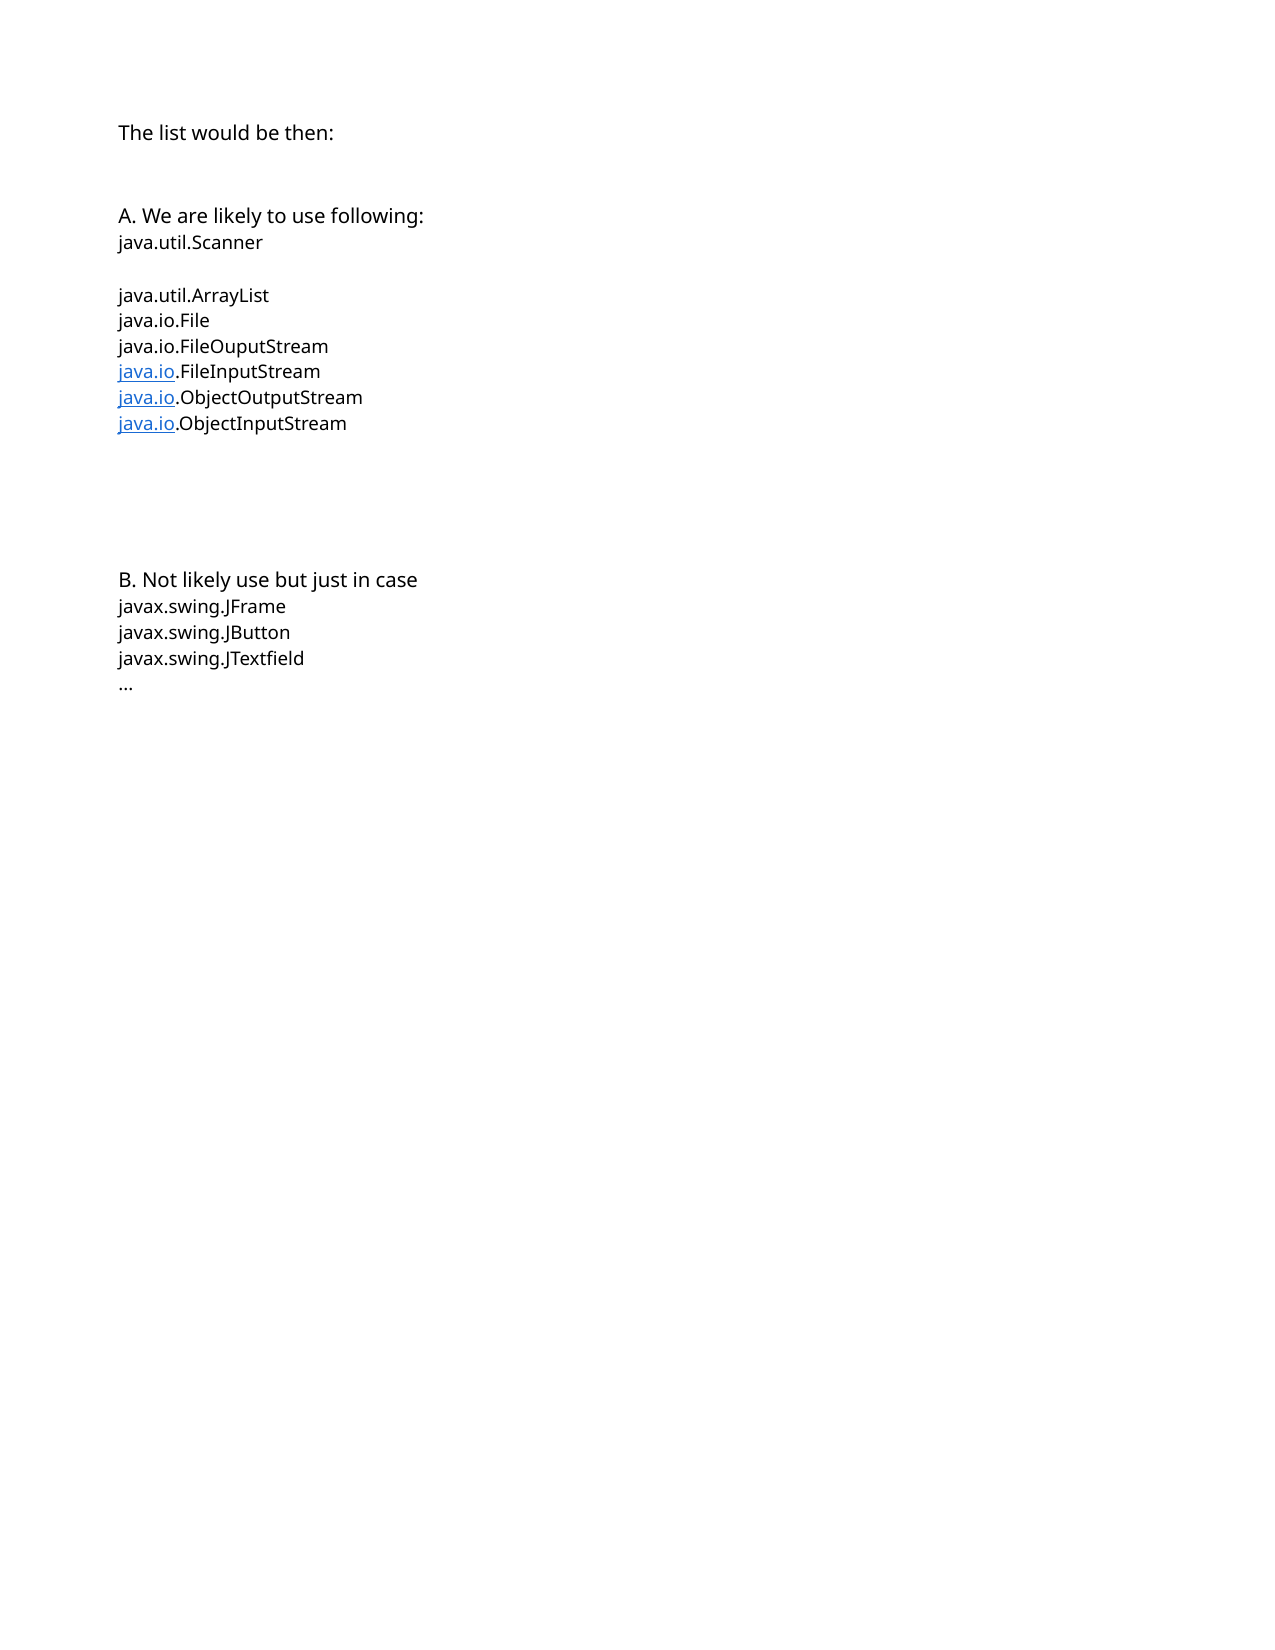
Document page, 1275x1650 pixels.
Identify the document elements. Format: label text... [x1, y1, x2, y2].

text java.util.Scanner [118, 229, 1157, 282]
text javax.swing.JTextfield [118, 645, 1157, 670]
text ... [118, 670, 1157, 696]
text javax.swing.JFrame [118, 594, 1157, 619]
text java.io.FileOuputStream java.io.FileInputStream java.io.ObjectOutputStream java.io.ObjectInputStream [118, 333, 1157, 464]
text The list would be then: [118, 118, 1157, 146]
text java.util.ArrayList [118, 282, 1157, 308]
text A. We are likely to use following: [118, 201, 1157, 229]
text java.io.File [118, 308, 1157, 333]
text B. Not likely use but just in case [118, 566, 1157, 594]
text javax.swing.JButton [118, 619, 1157, 645]
